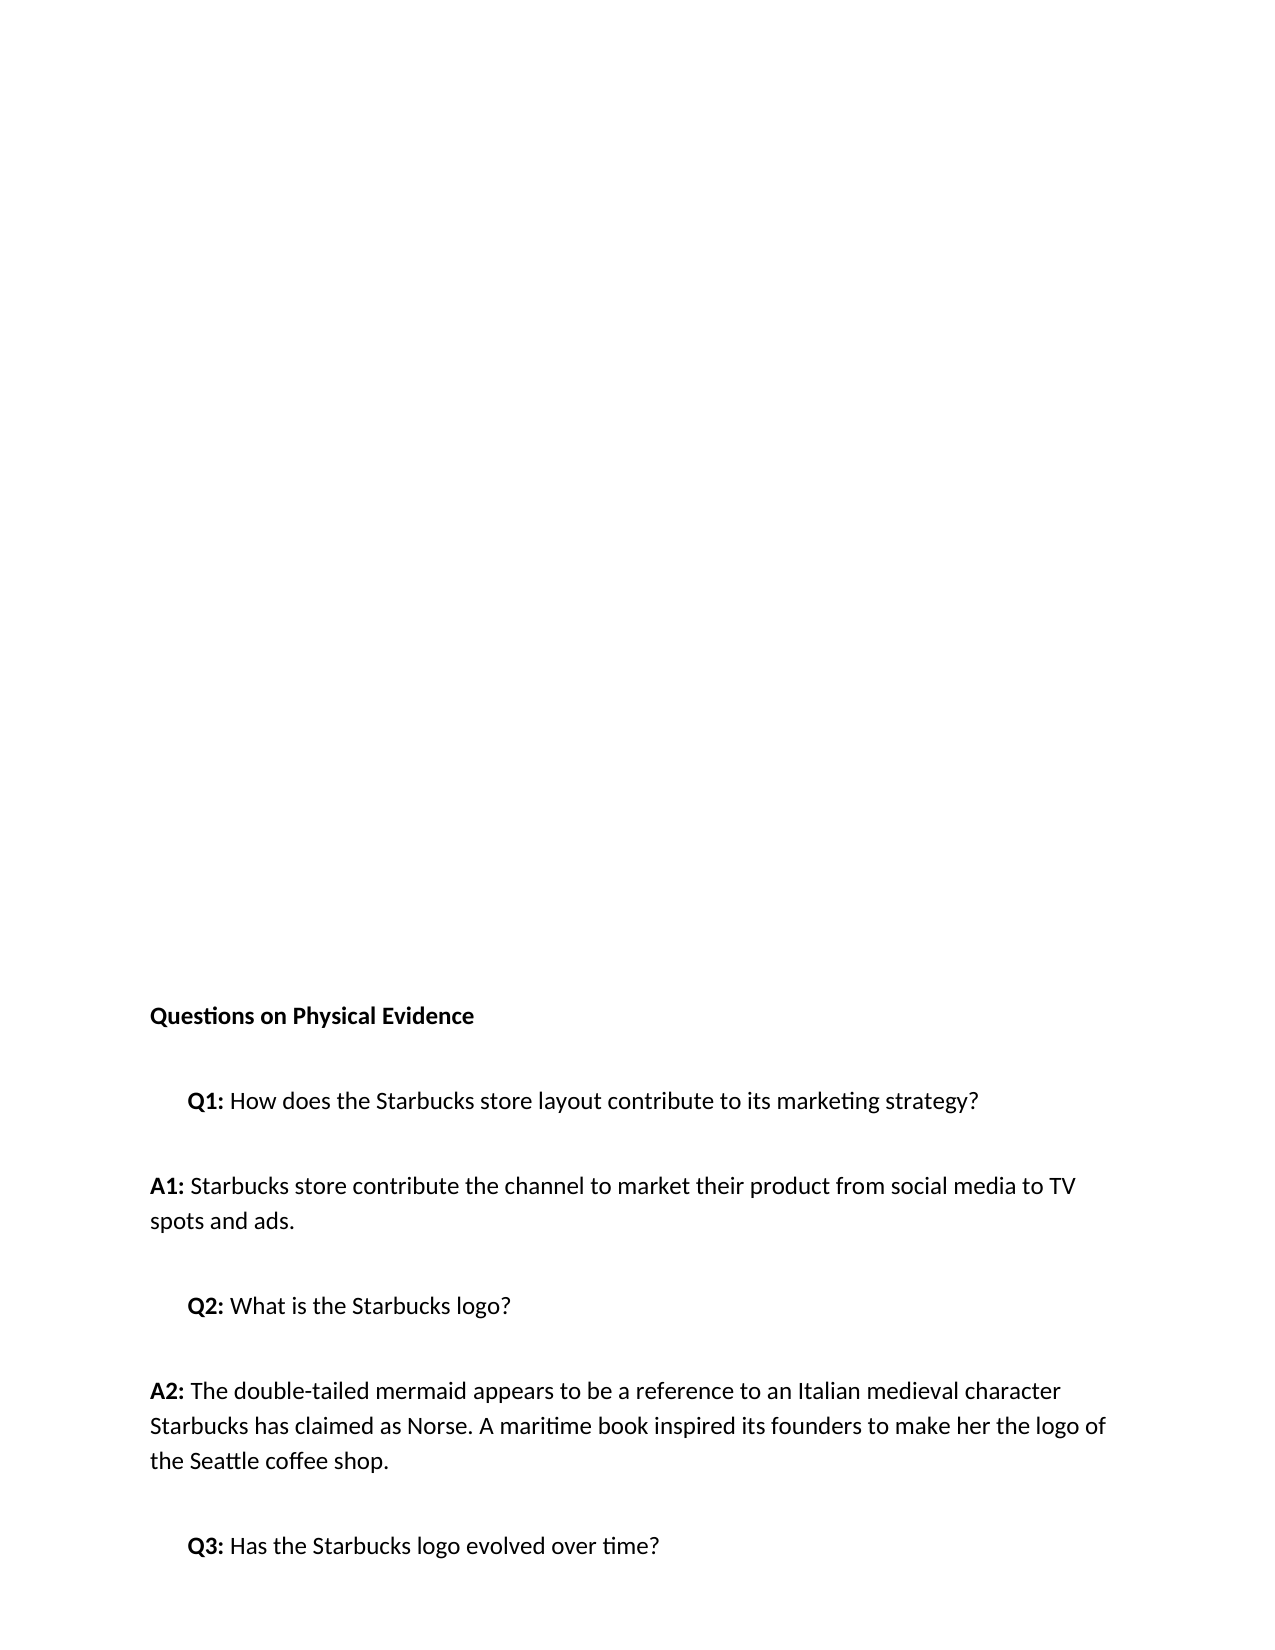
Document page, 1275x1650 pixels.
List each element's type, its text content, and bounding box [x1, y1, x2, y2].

text A2: The double-tailed mermaid appears to be a reference to an Italian medieval character Starbucks has claimed as Norse. A maritime book inspired its founders to make her the logo of the Seattle coffee shop. [150, 1375, 1125, 1476]
text Questions on Physical Evidence [150, 1000, 1125, 1031]
text A1: Starbucks store contribute the channel to market their product from social media to TV spots and ads. [150, 1170, 1125, 1236]
text Q3: Has the Starbucks logo evolved over time? [187, 1530, 1125, 1561]
text Q2: What is the Starbucks logo? [187, 1290, 1125, 1321]
text Q1: How does the Starbucks store layout contribute to its marketing strategy? [187, 1085, 1125, 1116]
